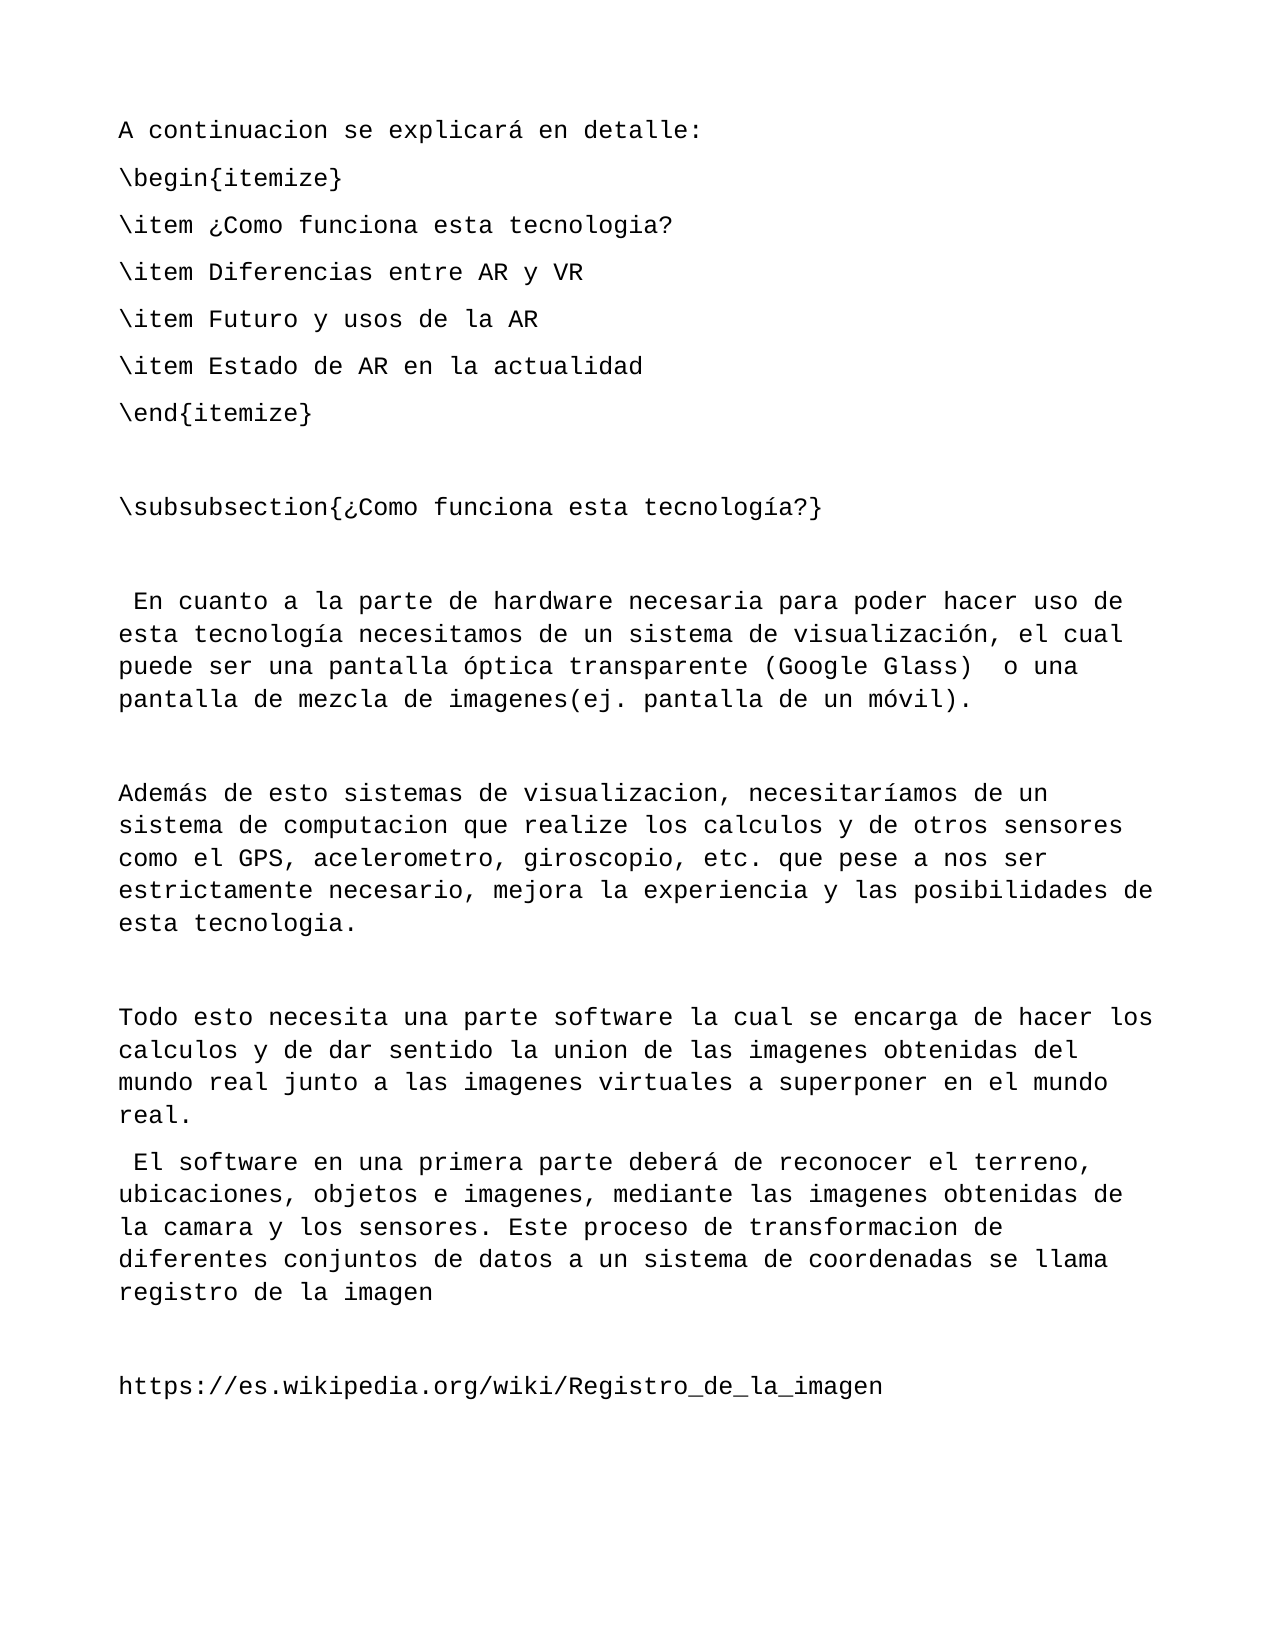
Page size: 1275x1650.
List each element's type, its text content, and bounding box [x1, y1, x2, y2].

text Todo esto necesita una parte software la cual se encarga de hacer los calculos y de dar sentido la union de las imagenes obtenidas del mundo real junto a las imagenes virtuales a superponer en el mundo real. [118, 1005, 1157, 1131]
text \item ¿Como funciona esta tecnologia? [118, 212, 1157, 241]
text \item Diferencias entre AR y VR [118, 259, 1157, 288]
text \item Estado de AR en la actualidad [118, 353, 1157, 382]
text El software en una primera parte deberá de reconocer el terreno, ubicaciones, objetos e imagenes, mediante las imagenes obtenidas de la camara y los sensores. Este proceso de transformacion de diferentes conjuntos de datos a un sistema de coordenadas se llama registro de la imagen [118, 1149, 1157, 1308]
text \item Futuro y usos de la AR [118, 306, 1157, 335]
text \subsubsection{¿Como funciona esta tecnología?} [118, 495, 1157, 523]
text Además de esto sistemas de visualizacion, necesitaríamos de un sistema de computacion que realize los calculos y de otros sensores como el GPS, acelerometro, giroscopio, etc. que pese a nos ser estrictamente necesario, mejora la experiencia y las posibilidades de esta tecnologia. [118, 781, 1157, 939]
text A continuacion se explicará en detalle: [118, 118, 1157, 146]
text En cuanto a la parte de hardware necesaria para poder hacer uso de esta tecnología necesitamos de un sistema de visualización, el cual puede ser una pantalla óptica transparente (Google Glass) o una pantalla de mezcla de imagenes(ej. pantalla de un móvil). [118, 589, 1157, 715]
text \end{itemize} [118, 401, 1157, 429]
text https://es.wikipedia.org/wiki/Registro_de_la_imagen [118, 1373, 1157, 1402]
text \begin{itemize} [118, 165, 1157, 193]
